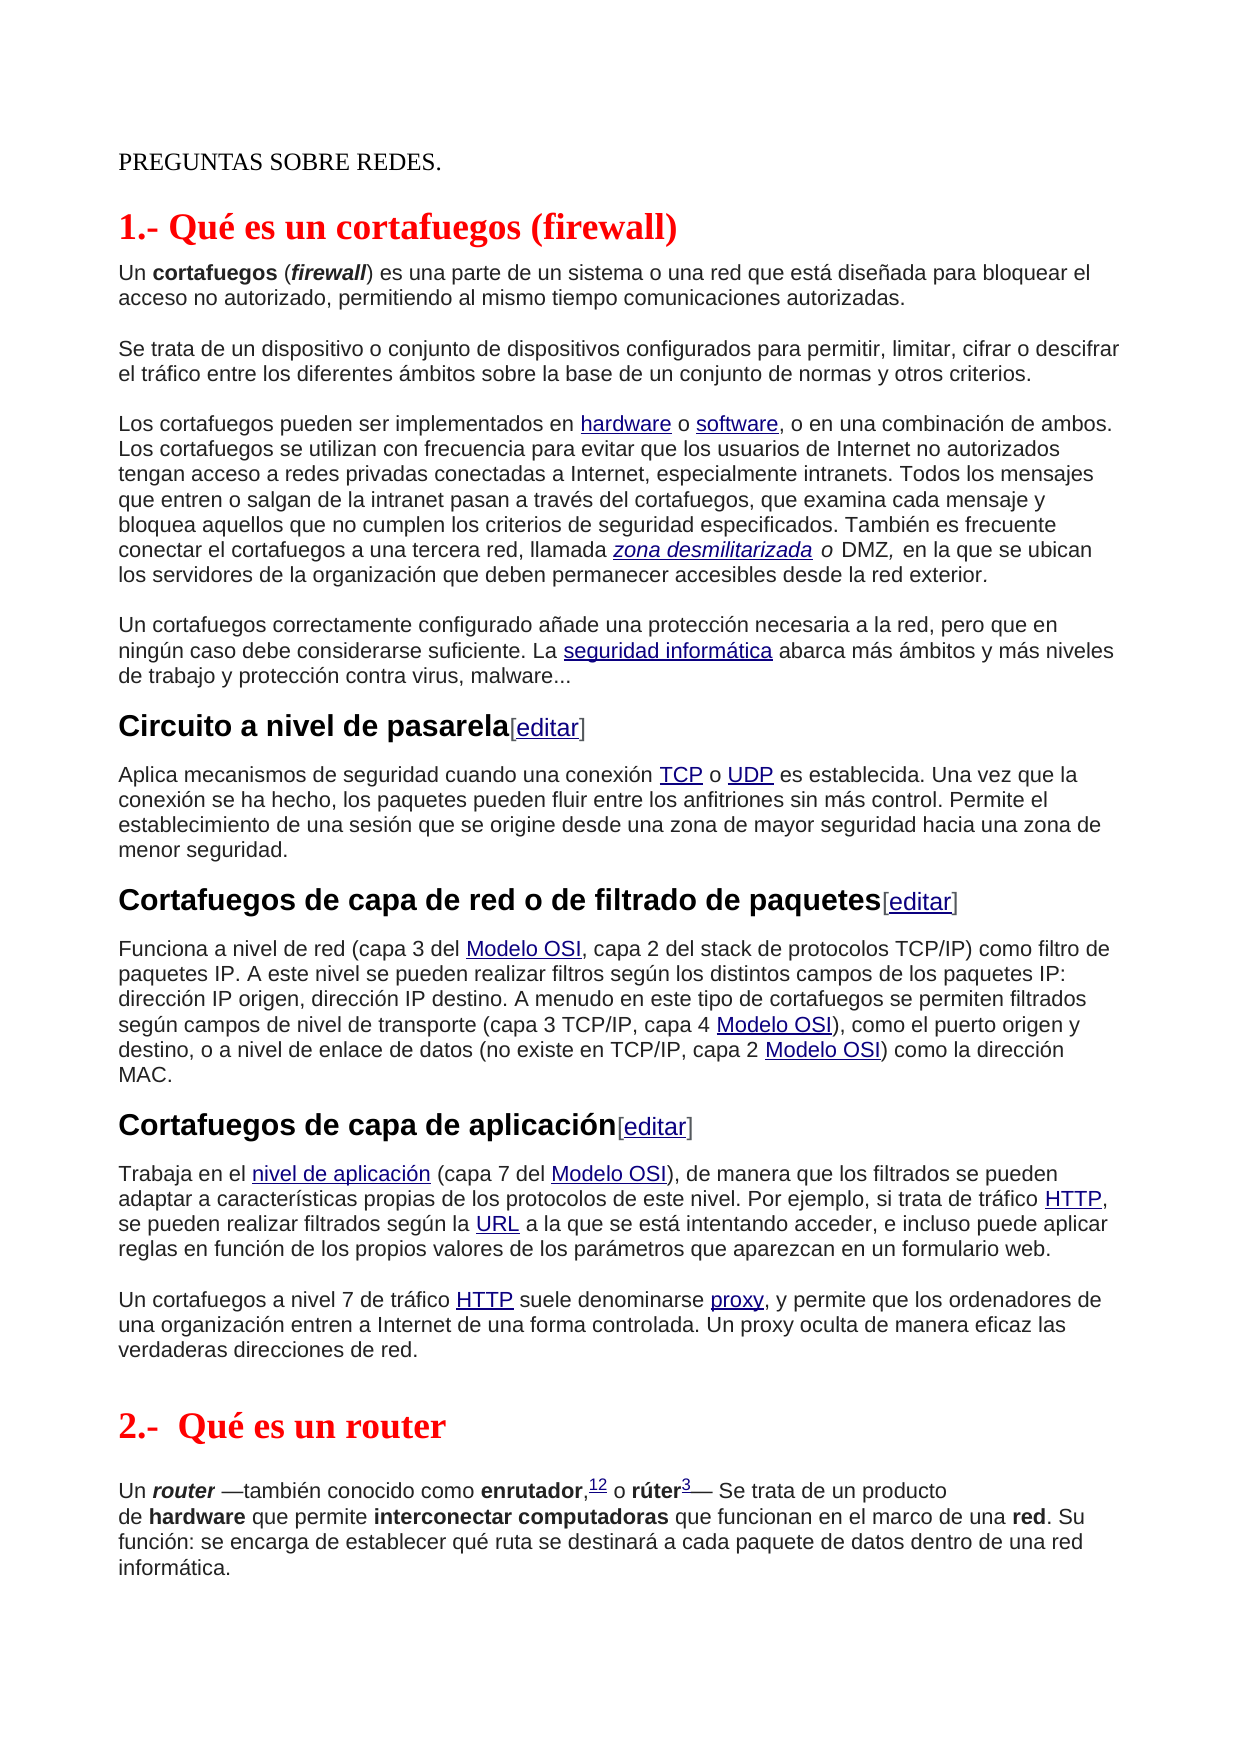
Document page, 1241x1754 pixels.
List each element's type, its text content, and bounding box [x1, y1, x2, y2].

text PREGUNTAS SOBRE REDES. [118, 147, 1122, 176]
subtitle Cortafuegos de capa de red o de filtrado de paquetes[editar] [118, 882, 1122, 917]
subtitle Circuito a nivel de pasarela[editar] [118, 708, 1122, 743]
text Los cortafuegos pueden ser implementados en hardware o software, o en una combinación de ambos. Los cortafuegos se utilizan con frecuencia para evitar que los usuarios de Internet no autorizados tengan acceso a redes privadas conectadas a Internet, especialmente intranets. Todos los mensajes que entren o salgan de la intranet pasan a través del cortafuegos, que examina cada mensaje y bloquea aquellos que no cumplen los criterios de seguridad especificados. También es frecuente conectar el cortafuegos a una tercera red, llamada zona desmilitarizada o DMZ, en la que se ubican los servidores de la organización que deben permanecer accesibles desde la red exterior. [118, 411, 1122, 587]
text Funciona a nivel de red (capa 3 del Modelo OSI, capa 2 del stack de protocolos TCP/IP) como filtro de paquetes IP. A este nivel se pueden realizar filtros según los distintos campos de los paquetes IP: dirección IP origen, dirección IP destino. A menudo en este tipo de cortafuegos se permiten filtrados según campos de nivel de transporte (capa 3 TCP/IP, capa 4 Modelo OSI), como el puerto origen y destino, o a nivel de enlace de datos (no existe en TCP/IP, capa 2 Modelo OSI) como la dirección MAC. [118, 936, 1122, 1087]
text Un cortafuegos correctamente configurado añade una protección necesaria a la red, pero que en ningún caso debe considerarse suficiente. La seguridad informática abarca más ámbitos y más niveles de trabajo y protección contra virus, malware... [118, 612, 1122, 688]
text Se trata de un dispositivo o conjunto de dispositivos configurados para permitir, limitar, cifrar o descifrar el tráfico entre los diferentes ámbitos sobre la base de un conjunto de normas y otros criterios. [118, 335, 1122, 386]
text Un cortafuegos (firewall) es una parte de un sistema o una red que está diseñada para bloquear el acceso no autorizado, permitiendo al mismo tiempo comunicaciones autorizadas. [118, 260, 1122, 310]
text Un cortafuegos a nivel 7 de tráfico HTTP suele denominarse proxy, y permite que los ordenadores de una organización entren a Internet de una forma controlada. Un proxy oculta de manera eficaz las verdaderas direcciones de red. [118, 1286, 1122, 1362]
text 2.- Qué es un router [118, 1403, 1122, 1446]
text Trabaja en el nivel de aplicación (capa 7 del Modelo OSI), de manera que los filtrados se pueden adaptar a características propias de los protocolos de este nivel. Por ejemplo, si trata de tráfico HTTP, se pueden realizar filtrados según la URL a la que se está intentando acceder, e incluso puede aplicar reglas en función de los propios valores de los parámetros que aparezcan en un formulario web. [118, 1161, 1122, 1261]
text Un router —también conocido como enrutador,1​2​ o rúter3​— Se trata de un producto de hardware que permite interconectar computadoras que funcionan en el marco de una red. Su función: se encarga de establecer qué ruta se destinará a cada paquete de datos dentro de una red informática. [118, 1475, 1122, 1579]
text 1.- Qué es un cortafuegos (firewall) [118, 204, 1122, 247]
subtitle Cortafuegos de capa de aplicación[editar] [118, 1107, 1122, 1142]
text Aplica mecanismos de seguridad cuando una conexión TCP o UDP es establecida. Una vez que la conexión se ha hecho, los paquetes pueden fluir entre los anfitriones sin más control. Permite el establecimiento de una sesión que se origine desde una zona de mayor seguridad hacia una zona de menor seguridad. [118, 761, 1122, 862]
